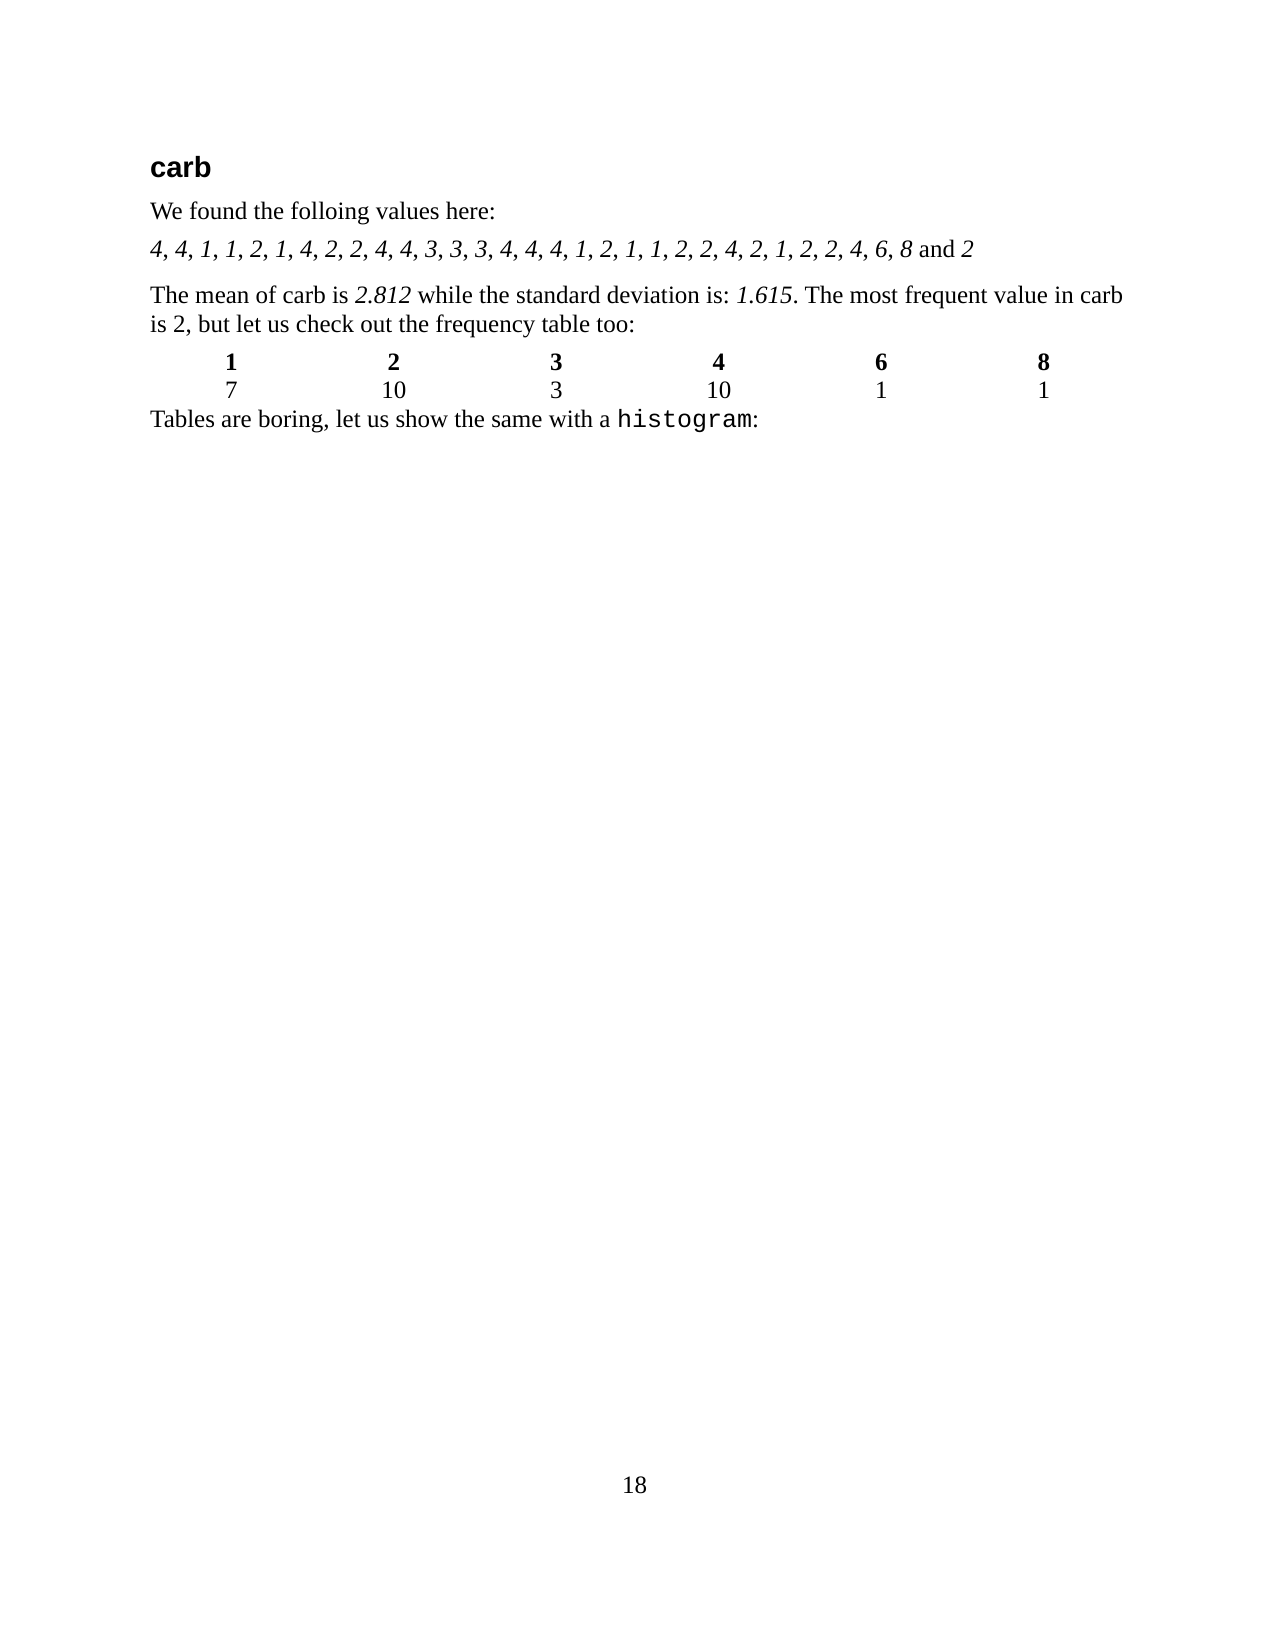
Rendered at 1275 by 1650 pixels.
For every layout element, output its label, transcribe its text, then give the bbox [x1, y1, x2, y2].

text We found the folloing values here: [150, 196, 1125, 225]
table_cell 3 [475, 376, 637, 404]
subtitle carb [150, 150, 1125, 183]
table_cell 1 [963, 376, 1125, 404]
table_cell 10 [638, 376, 800, 404]
table_header 4 [638, 347, 800, 376]
text Tables are boring, let us show the same with a histogram: [150, 404, 1125, 435]
table_header 8 [963, 347, 1125, 376]
text 4, 4, 1, 1, 2, 1, 4, 2, 2, 4, 4, 3, 3, 3, 4, 4, 4, 1, 2, 1, 1, 2, 2, 4, 2, 1, 2, 2, 4, 6, 8 and 2 [150, 234, 1125, 262]
table_cell 1 [800, 376, 962, 404]
table_header 3 [475, 347, 637, 376]
table_header 6 [800, 347, 962, 376]
table_cell 10 [313, 376, 475, 404]
table_header 1 [150, 347, 312, 376]
text The mean of carb is 2.812 while the standard deviation is: 1.615. The most frequent value in carb is 2, but let us check out the frequency table too: [150, 280, 1125, 338]
table_header 2 [313, 347, 475, 376]
table_cell 7 [150, 376, 312, 404]
